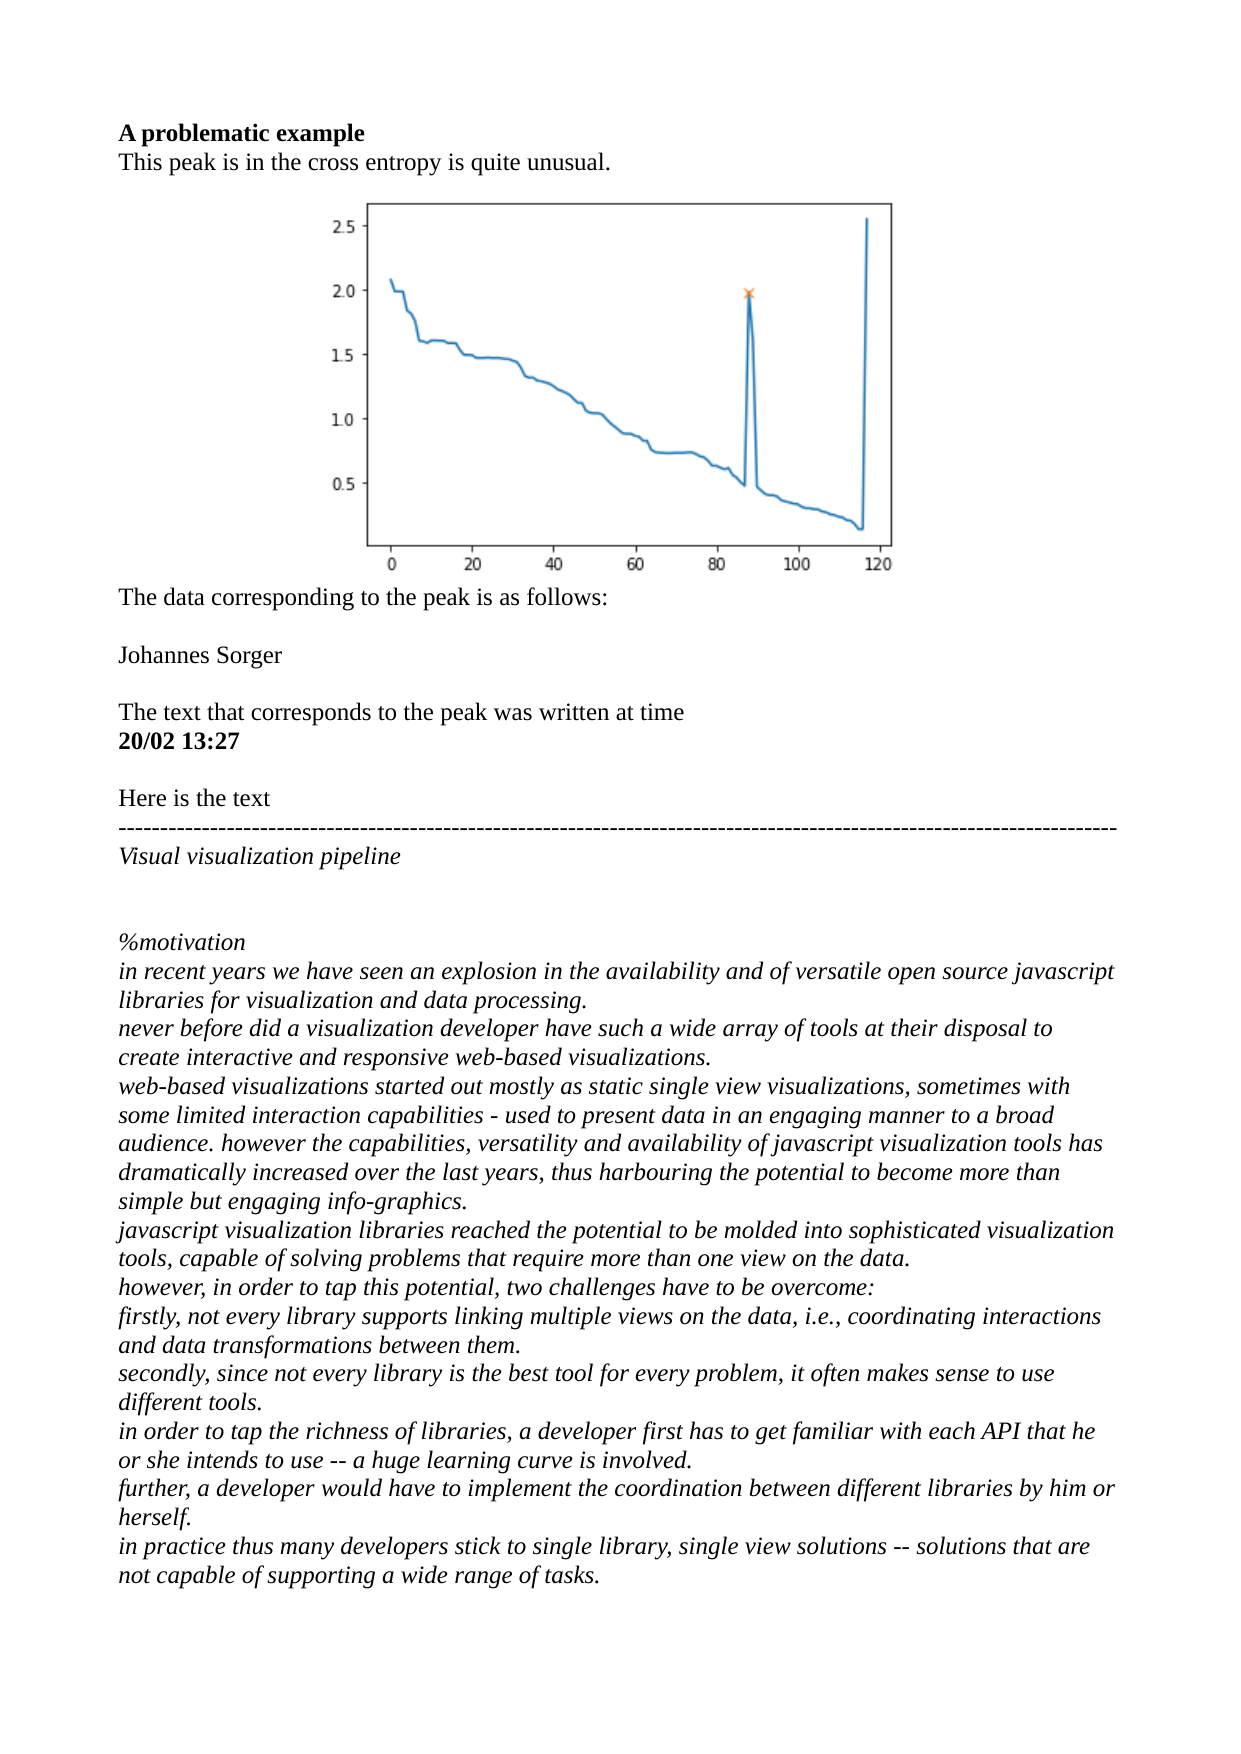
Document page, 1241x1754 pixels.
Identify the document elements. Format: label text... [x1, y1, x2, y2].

text however, in order to tap this potential, two challenges have to be overcome: [118, 1272, 1122, 1301]
text web-based visualizations started out mostly as static single view visualizations, sometimes with some limited interaction capabilities - used to present data in an engaging manner to a broad audience. however the capabilities, versatility and availability of javascript visualization tools has dramatically increased over the last years, thus harbouring the potential to become more than simple but engaging info-graphics. [118, 1071, 1122, 1215]
text secondly, since not every library is the best tool for every problem, it often makes sense to use different tools. [118, 1358, 1122, 1416]
text %motivation [118, 927, 1122, 956]
text 20/02 13:27 [118, 726, 1122, 755]
text ------------------------------------------------------------------------------------------------------------------------ [118, 812, 1122, 841]
text in practice thus many developers stick to single library, single view solutions -- solutions that are not capable of supporting a wide range of tasks. [118, 1531, 1122, 1588]
text Visual visualization pipeline [118, 841, 1122, 870]
text further, a developer would have to implement the coordination between different libraries by him or herself. [118, 1473, 1122, 1531]
text firstly, not every library supports linking multiple views on the data, i.e., coordinating interactions and data transformations between them. [118, 1301, 1122, 1358]
text A problematic example [118, 118, 1122, 147]
text in order to tap the richness of libraries, a developer first has to get familiar with each API that he or she intends to use -- a huge learning curve is involved. [118, 1416, 1122, 1473]
text javascript visualization libraries reached the potential to be molded into sophisticated visualization tools, capable of solving problems that require more than one view on the data. [118, 1215, 1122, 1272]
picture [320, 194, 905, 583]
text never before did a visualization developer have such a wide array of tools at their disposal to create interactive and responsive web-based visualizations. [118, 1013, 1122, 1071]
text This peak is in the cross entropy is quite unusual. [118, 147, 1122, 176]
text in recent years we have seen an explosion in the availability and of versatile open source javascript libraries for visualization and data processing. [118, 956, 1122, 1013]
text Here is the text [118, 783, 1122, 812]
text Johannes Sorger [118, 640, 1122, 668]
text The data corresponding to the peak is as follows: [118, 176, 1122, 611]
text The text that corresponds to the peak was written at time [118, 697, 1122, 726]
